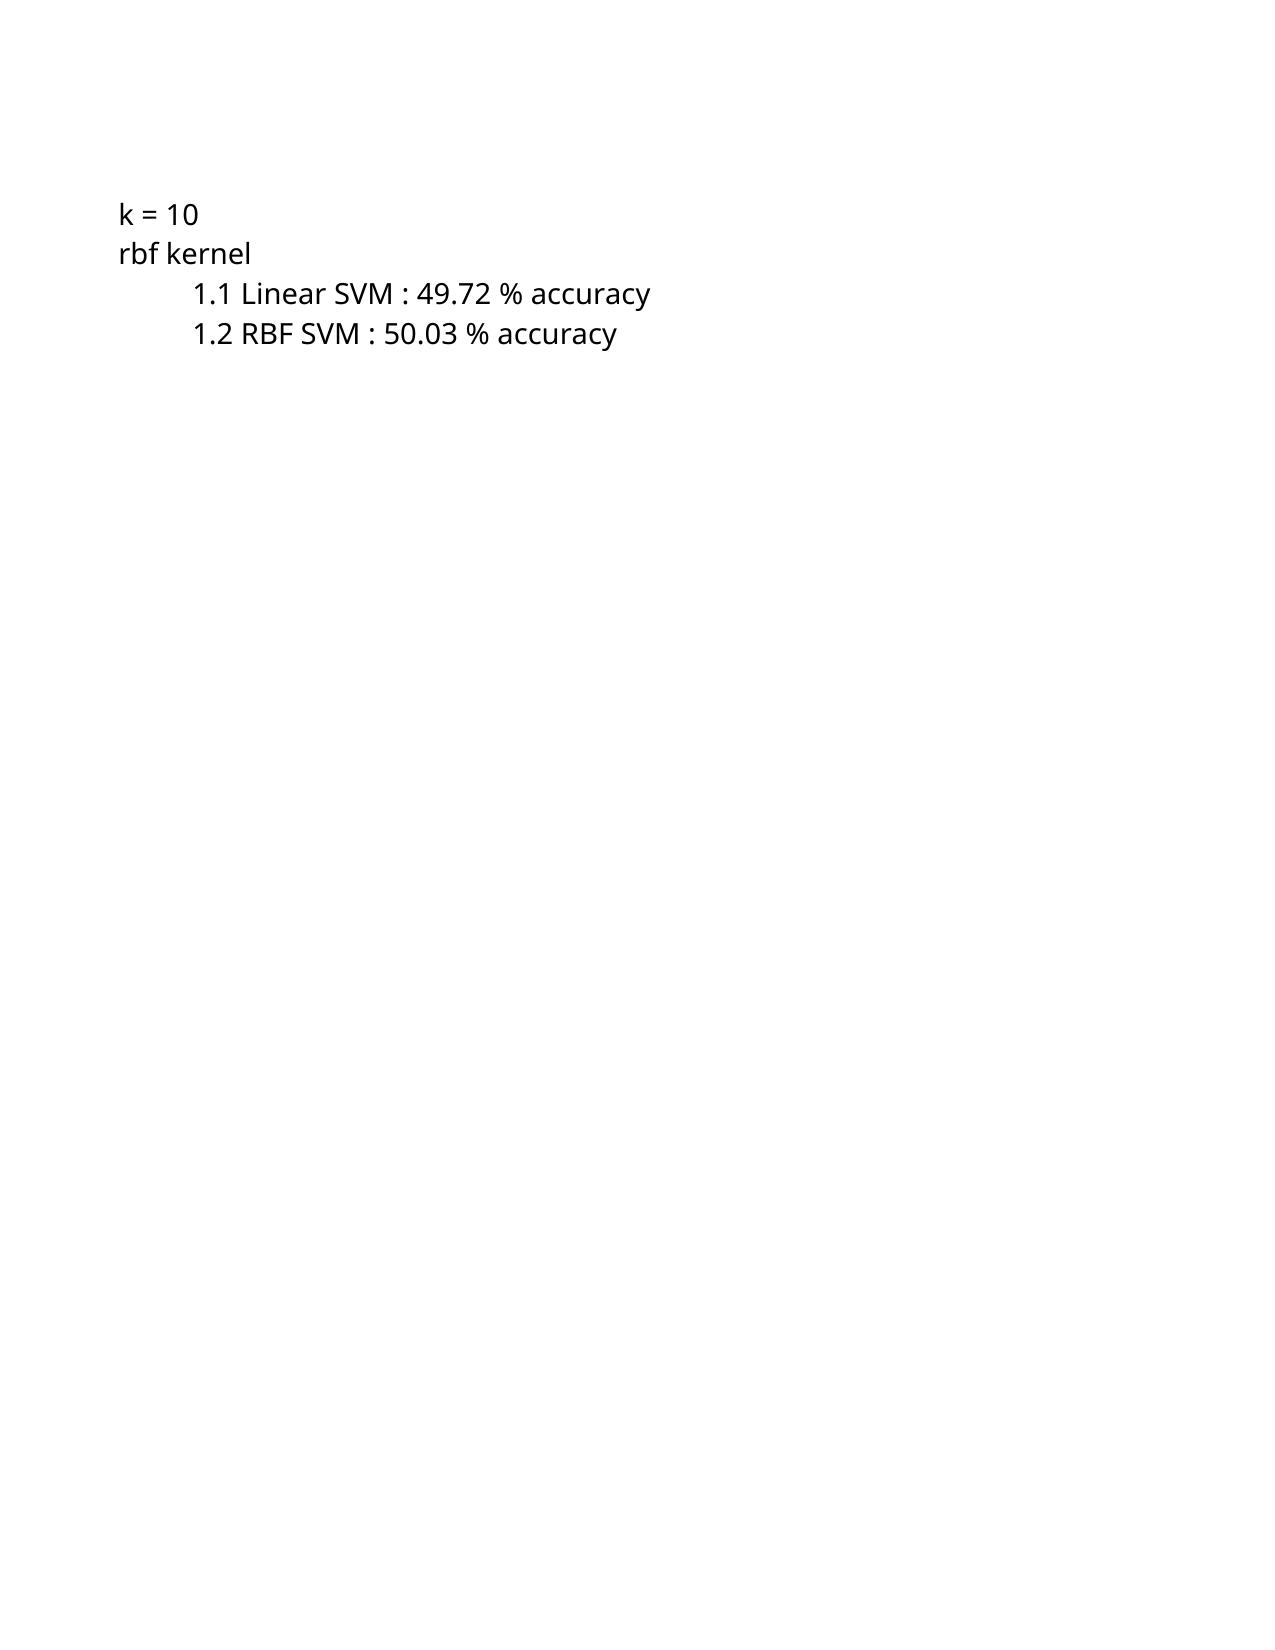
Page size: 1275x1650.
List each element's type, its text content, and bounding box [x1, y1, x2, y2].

text rbf kernel [118, 233, 1157, 273]
text k = 10 [118, 194, 1157, 233]
text 1.1 Linear SVM : 49.72 % accuracy [118, 273, 1157, 313]
text 1.2 RBF SVM : 50.03 % accuracy [118, 313, 1157, 353]
